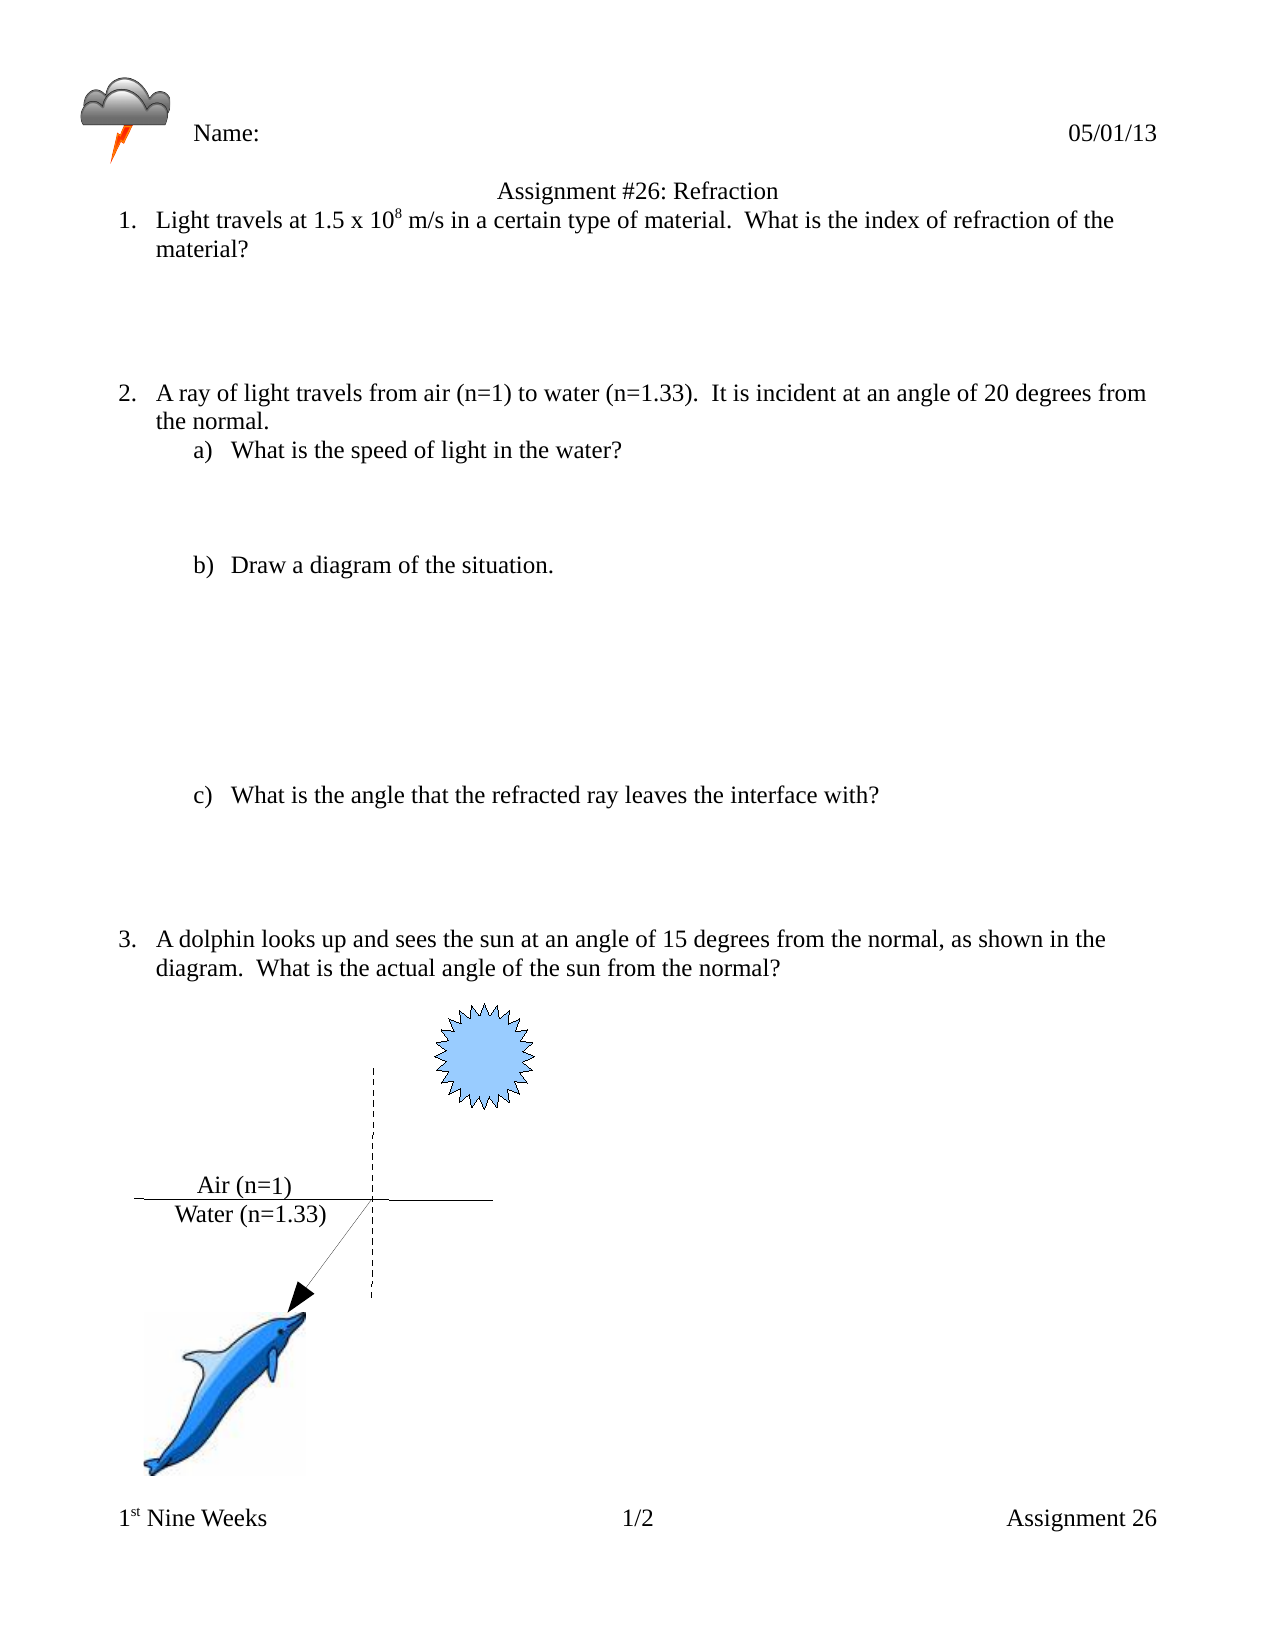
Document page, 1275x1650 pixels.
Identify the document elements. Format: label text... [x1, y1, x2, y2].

text Assignment #26: Refraction [118, 176, 1157, 205]
list What is the angle that the refracted ray leaves the interface with? [193, 780, 1157, 809]
list Light travels at 1.5 x 108 m/s in a certain type of material. What is the index of refraction of the material? [118, 205, 1157, 263]
list What is the speed of light in the water? [193, 435, 1157, 464]
list A dolphin looks up and sees the sun at an angle of 15 degrees from the normal, as shown in the diagram. What is the actual angle of the sun from the normal? [118, 924, 1157, 981]
picture [143, 1312, 306, 1476]
picture [80, 75, 171, 166]
list Draw a diagram of the situation. [193, 550, 1157, 579]
list A ray of light travels from air (n=1) to water (n=1.33). It is incident at an angle of 20 degrees from the normal. [118, 378, 1157, 435]
